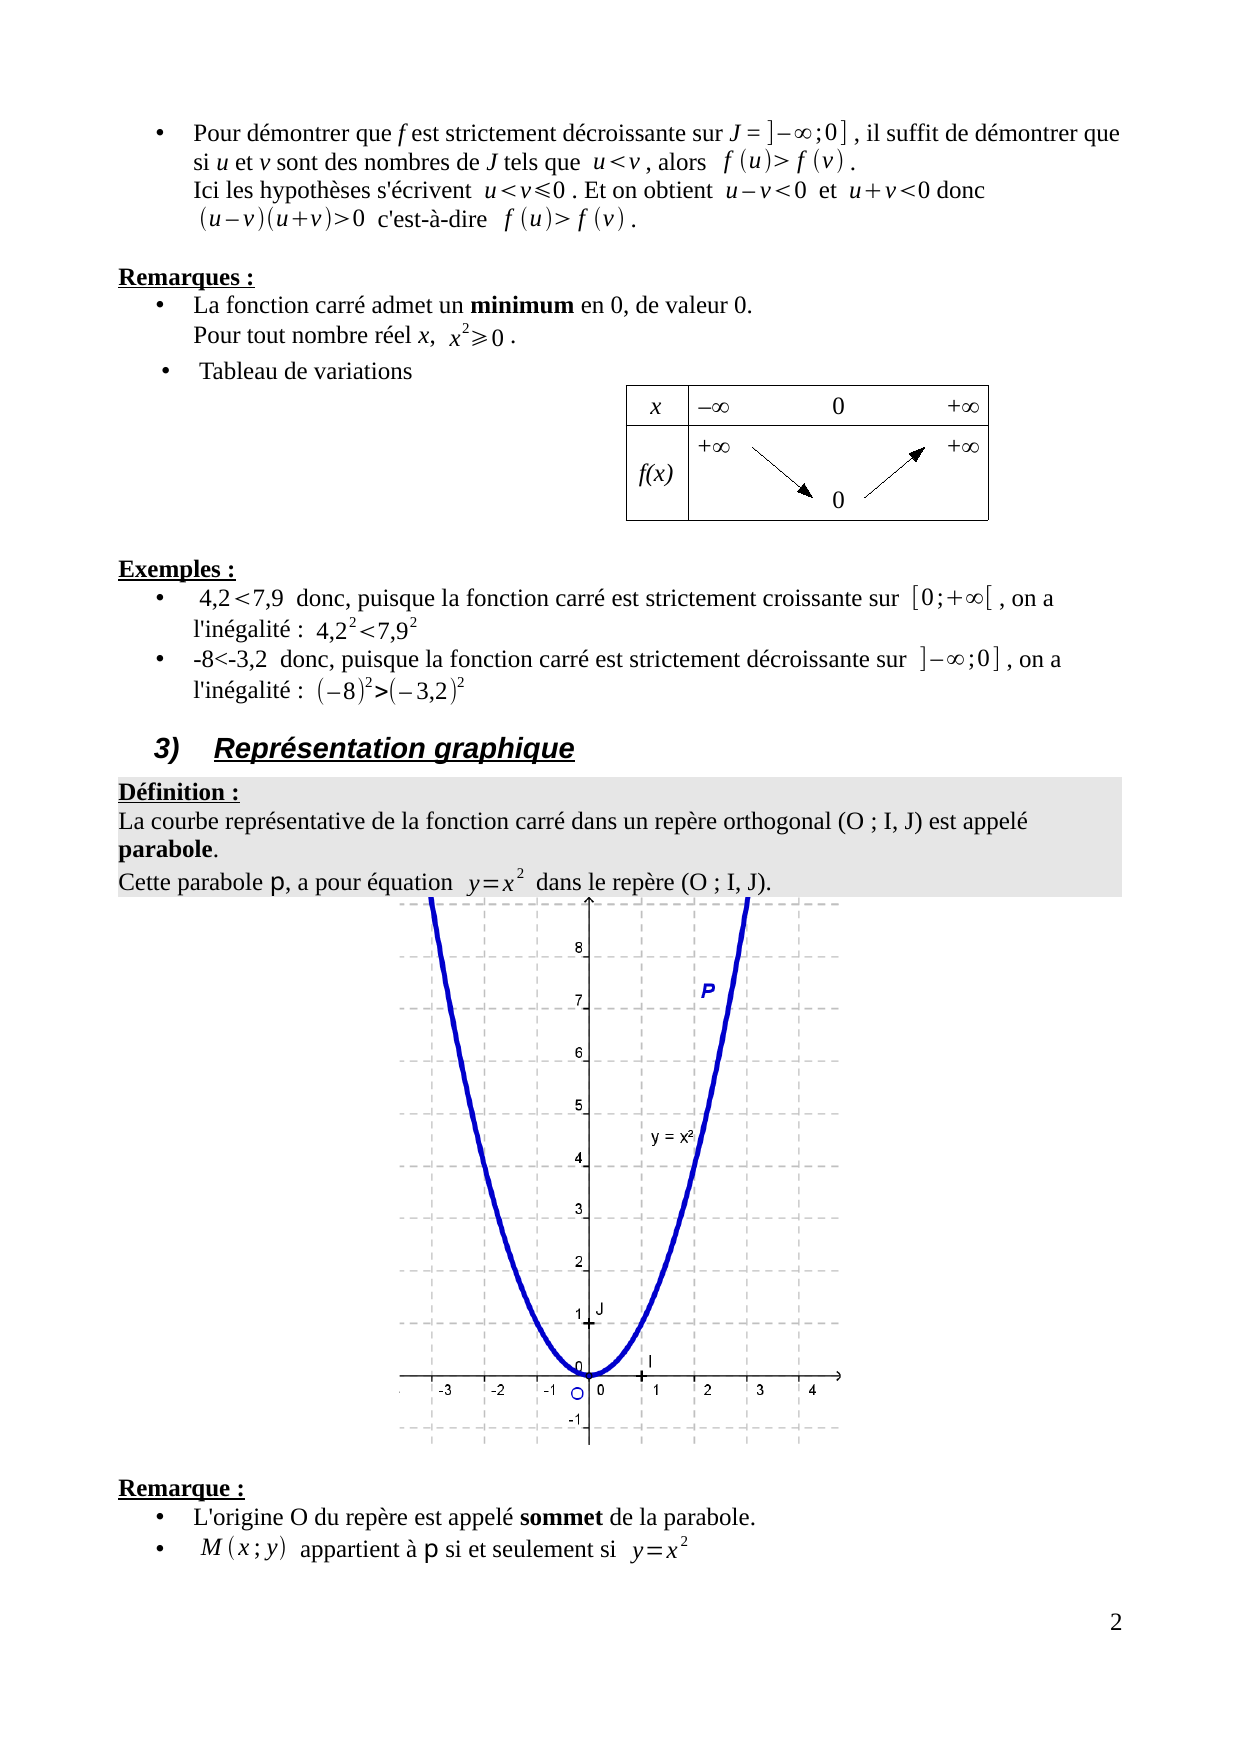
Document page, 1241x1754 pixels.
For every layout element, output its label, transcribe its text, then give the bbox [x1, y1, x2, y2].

text Remarques : [118, 262, 1122, 291]
table_cell [740, 426, 826, 520]
text Remarque : [118, 1473, 1122, 1502]
text La courbe représentative de la fonction carré dans un repère orthogonal (O ; I, J) est appelé parabole. [118, 806, 1122, 863]
table_header +∞ [938, 386, 988, 425]
table_header [851, 386, 938, 425]
text Exemples : [118, 554, 1122, 583]
list Ici les hypothèses s'écrivent . Et on obtient et donc c'est-à-dire . [156, 176, 1122, 233]
table_header x [627, 386, 688, 425]
text Définition : [118, 777, 1122, 806]
list Pour tout nombre réel x, . [156, 319, 1122, 351]
subtitle Représentation graphique [153, 731, 1122, 764]
list appartient à p si et seulement si [156, 1531, 1122, 1565]
list donc, puisque la fonction carré est strictement croissante sur , on a l'inégalité : [156, 583, 1122, 644]
table_header 0 [826, 386, 851, 425]
table_cell f(x) [627, 426, 688, 520]
table_cell +∞ [689, 426, 740, 520]
list L'origine O du repère est appelé sommet de la parabole. [156, 1502, 1122, 1531]
table_cell [851, 426, 938, 520]
list Pour démontrer que f est strictement décroissante sur J =, il suffit de démontrer que si u et v sont des nombres de J tels que , alors . [156, 118, 1122, 176]
text Cette parabole p, a pour équation dans le repère (O ; I, J). [118, 863, 1122, 897]
table_header –∞ [689, 386, 740, 425]
table_header [620, 351, 1122, 526]
list La fonction carré admet un minimum en 0, de valeur 0. [156, 291, 1122, 319]
table_header [740, 386, 826, 425]
table_cell 0 [826, 426, 851, 520]
table_header Tableau de variations [118, 351, 620, 526]
list -8<-3,2 donc, puisque la fonction carré est strictement décroissante sur , on a l'inégalité : [156, 644, 1122, 706]
table_cell +∞ [938, 426, 988, 520]
